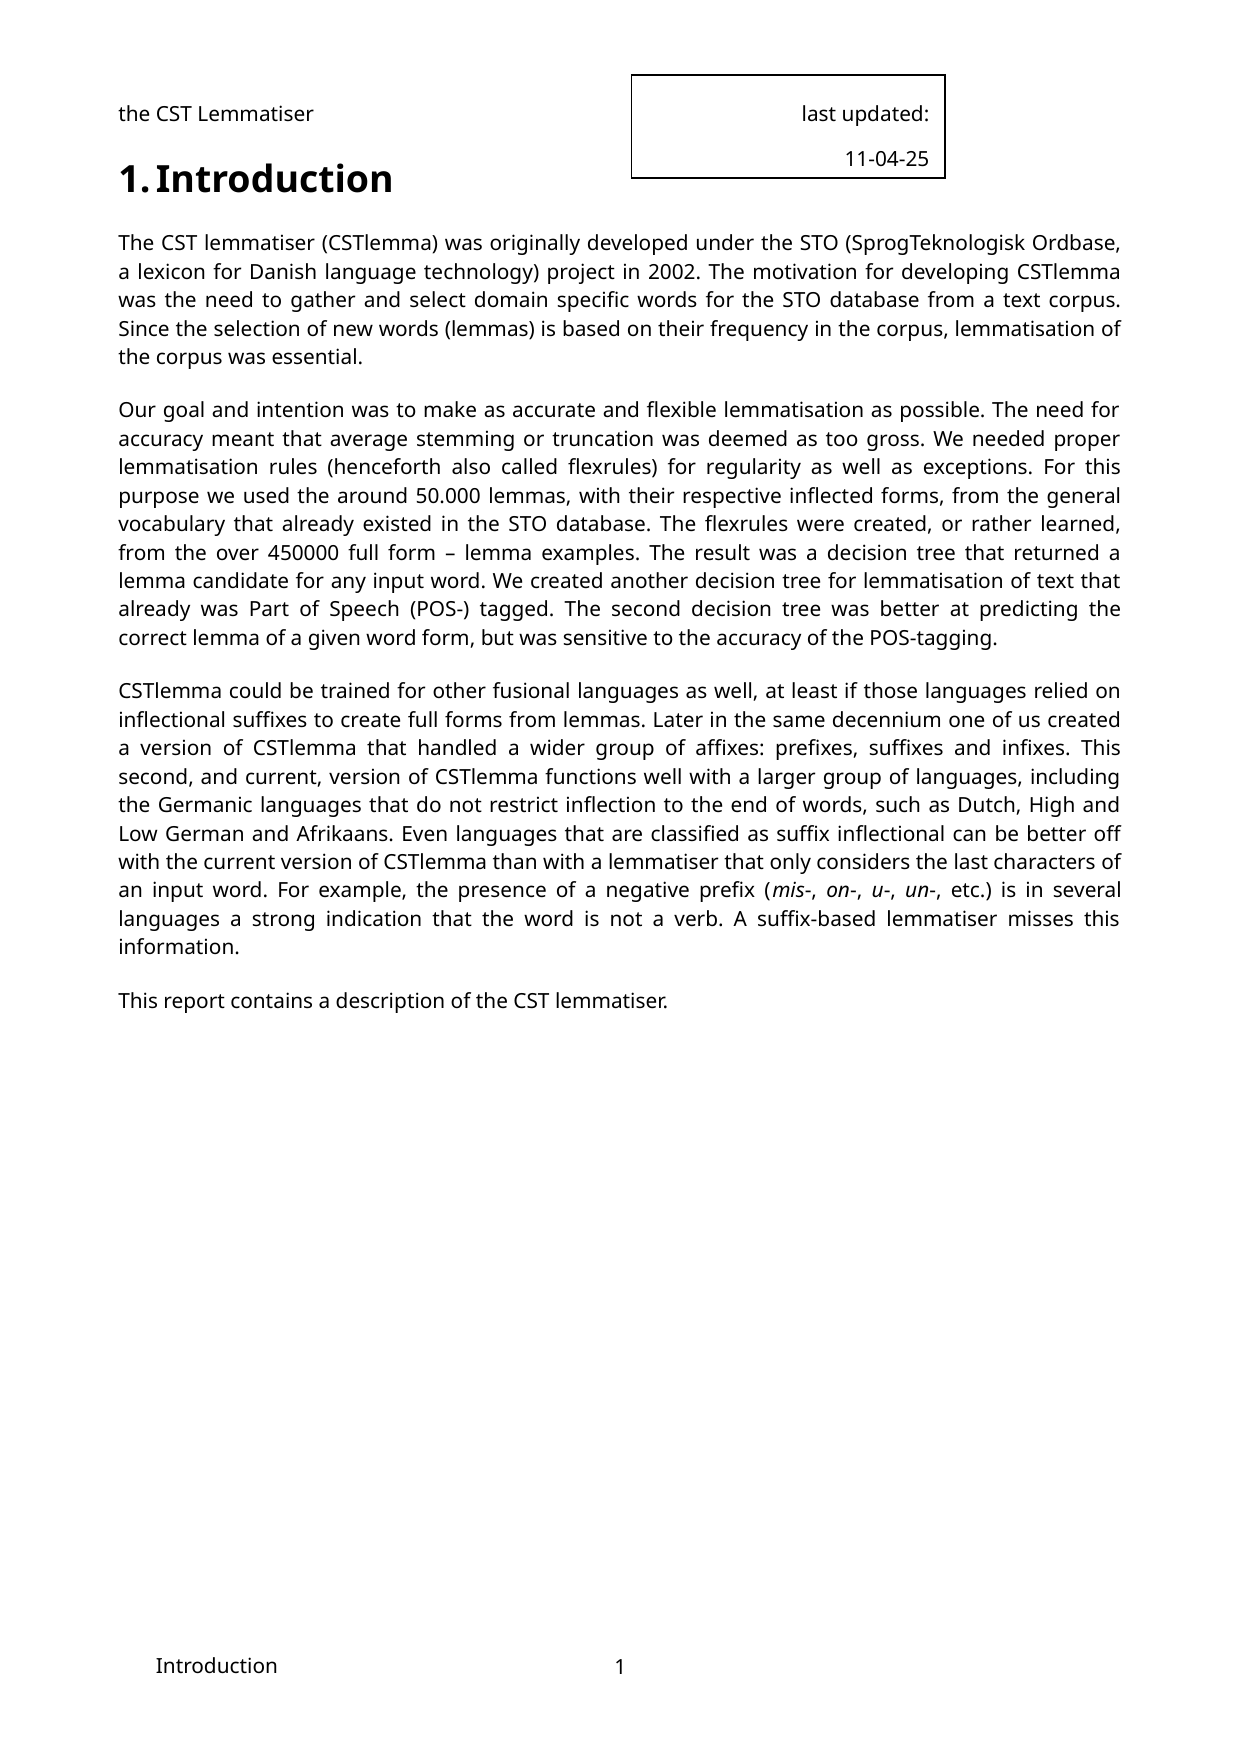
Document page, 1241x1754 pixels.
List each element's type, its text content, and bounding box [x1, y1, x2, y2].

text CSTlemma could be trained for other fusional languages as well, at least if those languages relied on inflectional suffixes to create full forms from lemmas. Later in the same decennium one of us created a version of CSTlemma that handled a wider group of affixes: prefixes, suffixes and infixes. This second, and current, version of CSTlemma functions well with a larger group of languages, including the Germanic languages that do not restrict inflection to the end of words, such as Dutch, High and Low German and Afrikaans. Even languages that are classified as suffix inflectional can be better off with the current version of CSTlemma than with a lemmatiser that only considers the last characters of an input word. For example, the presence of a negative prefix (mis-, on-, u-, un-, etc.) is in several languages a strong indication that the word is not a verb. A suffix-based lemmatiser misses this information. [118, 676, 1122, 961]
text This report contains a description of the CST lemmatiser. [118, 986, 1122, 1014]
text The CST lemmatiser (CSTlemma) was originally developed under the STO (SprogTeknologisk Ordbase, a lexicon for Danish language technology) project in 2002. The motivation for developing CSTlemma was the need to gather and select domain specific words for the STO database from a text corpus. Since the selection of new words (lemmas) is based on their frequency in the corpus, lemmatisation of the corpus was essential. [118, 228, 1122, 371]
text Our goal and intention was to make as accurate and flexible lemmatisation as possible. The need for accuracy meant that average stemming or truncation was deemed as too gross. We needed proper lemmatisation rules (henceforth also called flexrules) for regularity as well as exceptions. For this purpose we used the around 50.000 lemmas, with their respective inflected forms, from the general vocabulary that already existed in the STO database. The flexrules were created, or rather learned, from the over 450000 full form – lemma examples. The result was a decision tree that returned a lemma candidate for any input word. We created another decision tree for lemmatisation of text that already was Part of Speech (POS-) tagged. The second decision tree was better at predicting the correct lemma of a given word form, but was sensitive to the accuracy of the POS-tagging. [118, 396, 1122, 651]
subtitle Introduction [118, 152, 1122, 203]
